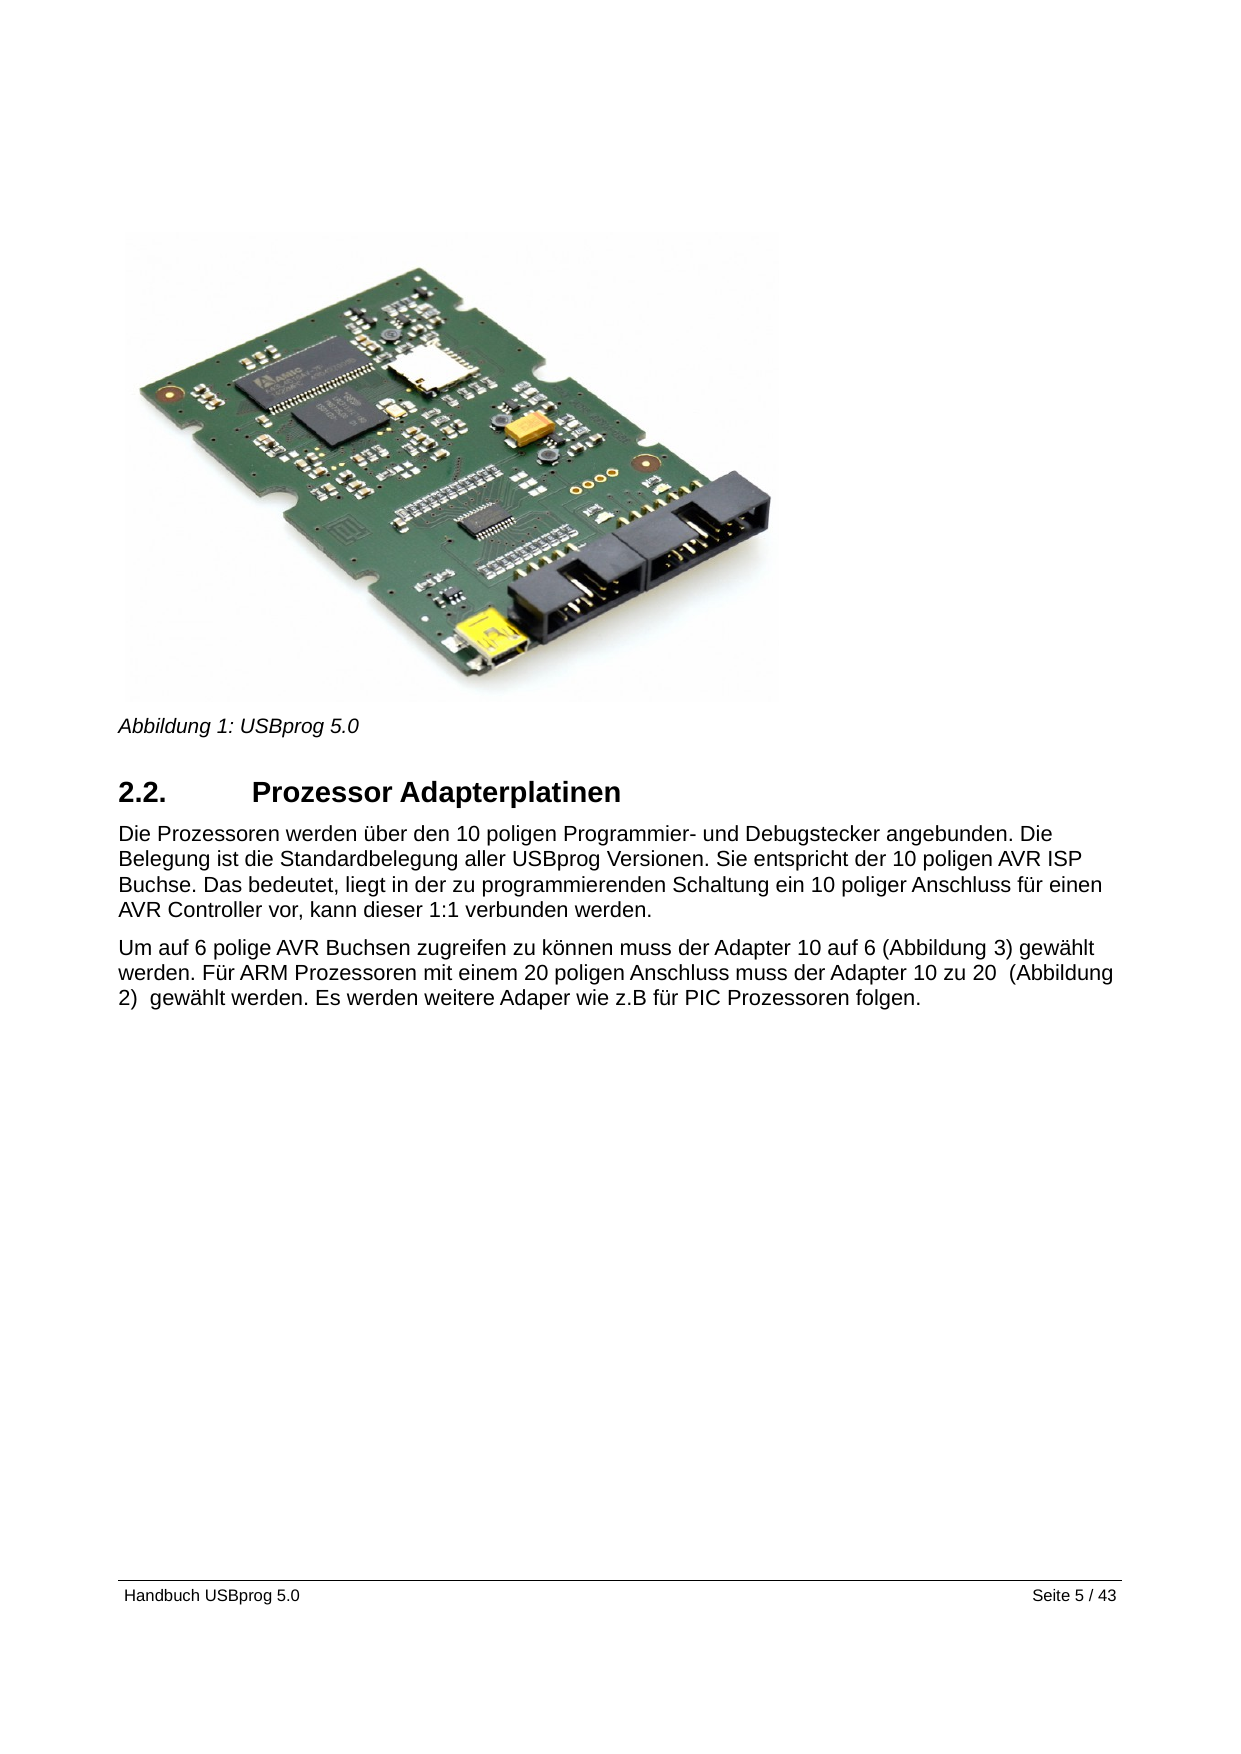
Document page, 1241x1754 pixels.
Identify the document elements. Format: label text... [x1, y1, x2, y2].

text Abbildung 1: USBprog 5.0 [118, 232, 791, 738]
text Um auf 6 polige AVR Buchsen zugreifen zu können muss der Adapter 10 auf 6 (Abbildung 3) gewählt werden. Für ARM Prozessoren mit einem 20 poligen Anschluss muss der Adapter 10 zu 20 (Abbildung 2) gewählt werden. Es werden weitere Adaper wie z.B für PIC Prozessoren folgen. [118, 934, 1122, 1010]
picture [125, 232, 779, 702]
text Die Prozessoren werden über den 10 poligen Programmier- und Debugstecker angebunden. Die Belegung ist die Standardbelegung aller USBprog Versionen. Sie entspricht der 10 poligen AVR ISP Buchse. Das bedeutet, liegt in der zu programmierenden Schaltung ein 10 poliger Anschluss für einen AVR Controller vor, kann dieser 1:1 verbunden werden. [118, 821, 1122, 922]
subtitle Prozessor Adapterplatinen [118, 775, 1122, 809]
